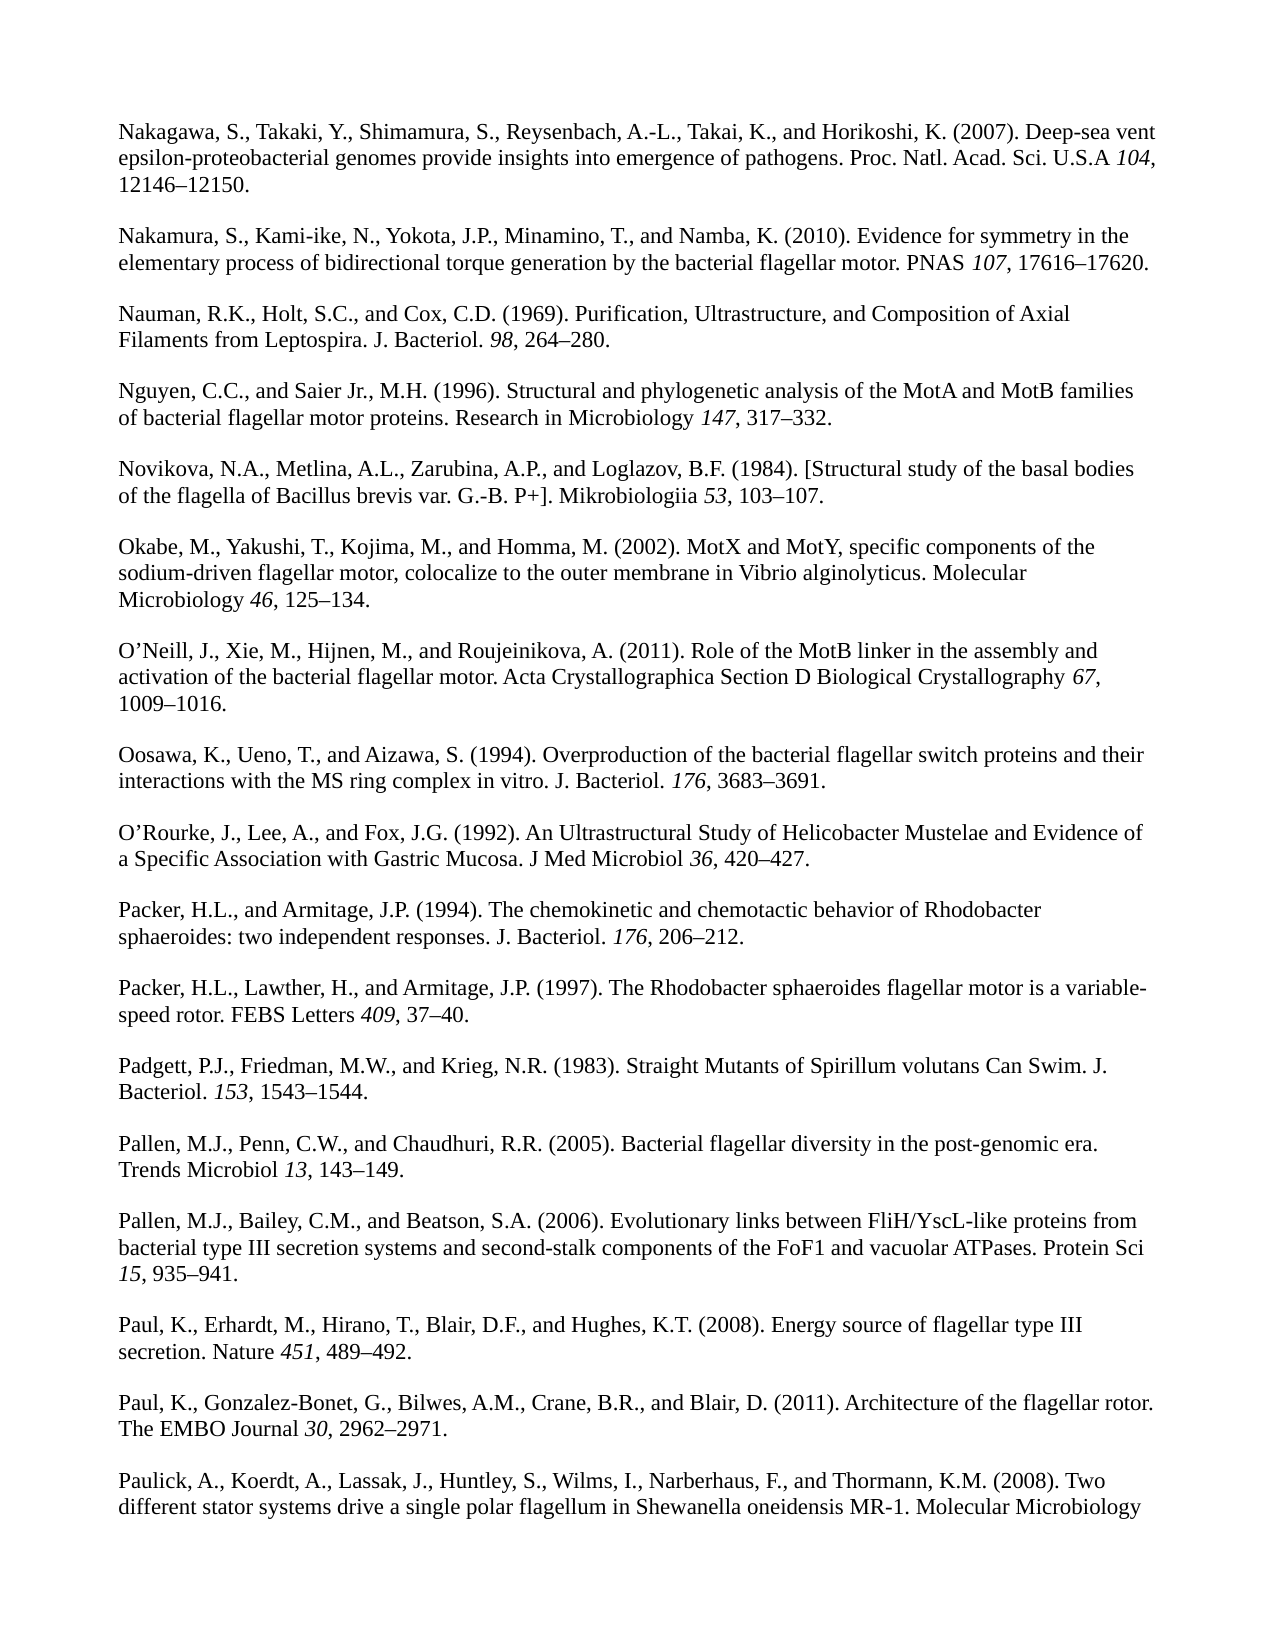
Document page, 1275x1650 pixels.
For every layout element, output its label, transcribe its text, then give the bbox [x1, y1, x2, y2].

text Pallen, M.J., Bailey, C.M., and Beatson, S.A. (2006). Evolutionary links between FliH/YscL-like proteins from bacterial type III secretion systems and second-stalk components of the FoF1 and vacuolar ATPases. Protein Sci 15, 935–941. [118, 1207, 1157, 1286]
text Pallen, M.J., Penn, C.W., and Chaudhuri, R.R. (2005). Bacterial flagellar diversity in the post-genomic era. Trends Microbiol 13, 143–149. [118, 1130, 1157, 1182]
text O’Rourke, J., Lee, A., and Fox, J.G. (1992). An Ultrastructural Study of Helicobacter Mustelae and Evidence of a Specific Association with Gastric Mucosa. J Med Microbiol 36, 420–427. [118, 819, 1157, 872]
text Nauman, R.K., Holt, S.C., and Cox, C.D. (1969). Purification, Ultrastructure, and Composition of Axial Filaments from Leptospira. J. Bacteriol. 98, 264–280. [118, 300, 1157, 353]
text Paul, K., Erhardt, M., Hirano, T., Blair, D.F., and Hughes, K.T. (2008). Energy source of flagellar type III secretion. Nature 451, 489–492. [118, 1311, 1157, 1364]
text Padgett, P.J., Friedman, M.W., and Krieg, N.R. (1983). Straight Mutants of Spirillum volutans Can Swim. J. Bacteriol. 153, 1543–1544. [118, 1052, 1157, 1105]
text Paulick, A., Koerdt, A., Lassak, J., Huntley, S., Wilms, I., Narberhaus, F., and Thormann, K.M. (2008). Two different stator systems drive a single polar flagellum in Shewanella oneidensis MR‐1. Molecular Microbiology [118, 1467, 1157, 1519]
text Nguyen, C.C., and Saier Jr., M.H. (1996). Structural and phylogenetic analysis of the MotA and MotB families of bacterial flagellar motor proteins. Research in Microbiology 147, 317–332. [118, 378, 1157, 430]
text Novikova, N.A., Metlina, A.L., Zarubina, A.P., and Loglazov, B.F. (1984). [Structural study of the basal bodies of the flagella of Bacillus brevis var. G.-B. P+]. Mikrobiologiia 53, 103–107. [118, 455, 1157, 508]
text Oosawa, K., Ueno, T., and Aizawa, S. (1994). Overproduction of the bacterial flagellar switch proteins and their interactions with the MS ring complex in vitro. J. Bacteriol. 176, 3683–3691. [118, 741, 1157, 794]
text Packer, H.L., Lawther, H., and Armitage, J.P. (1997). The Rhodobacter sphaeroides flagellar motor is a variable-speed rotor. FEBS Letters 409, 37–40. [118, 974, 1157, 1027]
text Packer, H.L., and Armitage, J.P. (1994). The chemokinetic and chemotactic behavior of Rhodobacter sphaeroides: two independent responses. J. Bacteriol. 176, 206–212. [118, 897, 1157, 949]
text Nakamura, S., Kami-ike, N., Yokota, J.P., Minamino, T., and Namba, K. (2010). Evidence for symmetry in the elementary process of bidirectional torque generation by the bacterial flagellar motor. PNAS 107, 17616–17620. [118, 222, 1157, 275]
text Paul, K., Gonzalez-Bonet, G., Bilwes, A.M., Crane, B.R., and Blair, D. (2011). Architecture of the flagellar rotor. The EMBO Journal 30, 2962–2971. [118, 1389, 1157, 1442]
text Okabe, M., Yakushi, T., Kojima, M., and Homma, M. (2002). MotX and MotY, specific components of the sodium‐driven flagellar motor, colocalize to the outer membrane in Vibrio alginolyticus. Molecular Microbiology 46, 125–134. [118, 533, 1157, 612]
text O’Neill, J., Xie, M., Hijnen, M., and Roujeinikova, A. (2011). Role of the MotB linker in the assembly and activation of the bacterial flagellar motor. Acta Crystallographica Section D Biological Crystallography 67, 1009–1016. [118, 637, 1157, 716]
text Nakagawa, S., Takaki, Y., Shimamura, S., Reysenbach, A.-L., Takai, K., and Horikoshi, K. (2007). Deep-sea vent epsilon-proteobacterial genomes provide insights into emergence of pathogens. Proc. Natl. Acad. Sci. U.S.A 104, 12146–12150. [118, 118, 1157, 197]
